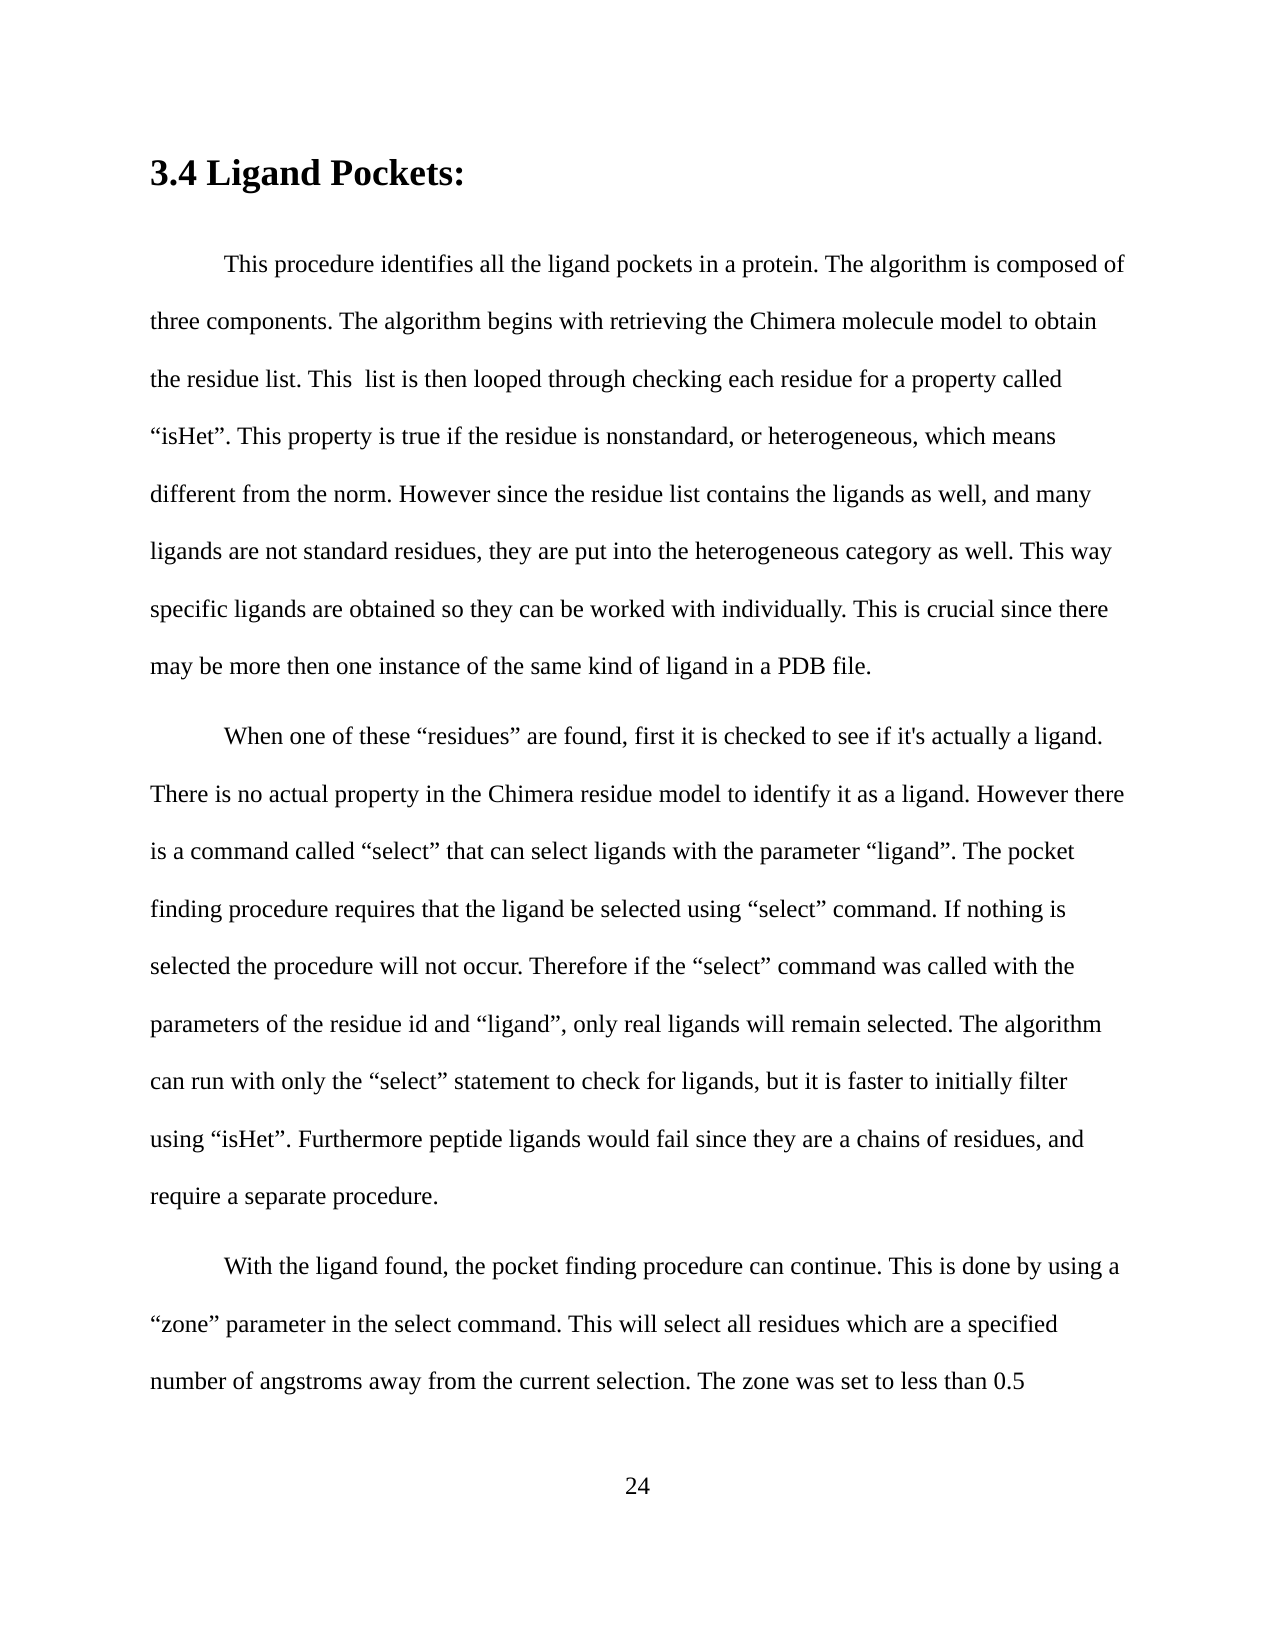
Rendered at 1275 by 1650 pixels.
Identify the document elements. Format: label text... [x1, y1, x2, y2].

text With the ligand found, the pocket finding procedure can continue. This is done by using a “zone” parameter in the select command. This will select all residues which are a specified number of angstroms away from the current selection. The zone was set to less than 0.5 [150, 1251, 1125, 1395]
text When one of these “residues” are found, first it is checked to see if it's actually a ligand. There is no actual property in the Chimera residue model to identify it as a ligand. However there is a command called “select” that can select ligands with the parameter “ligand”. The pocket finding procedure requires that the ligand be selected using “select” command. If nothing is selected the procedure will not occur. Therefore if the “select” command was called with the parameters of the residue id and “ligand”, only real ligands will remain selected. The algorithm can run with only the “select” statement to check for ligands, but it is faster to initially filter using “isHet”. Furthermore peptide ligands would fail since they are a chains of residues, and require a separate procedure. [150, 721, 1125, 1210]
subtitle 3.4 Ligand Pockets: [150, 150, 1125, 193]
text This procedure identifies all the ligand pockets in a protein. The algorithm is composed of three components. The algorithm begins with retrieving the Chimera molecule model to obtain the residue list. This list is then looped through checking each residue for a property called “isHet”. This property is true if the residue is nonstandard, or heterogeneous, which means different from the norm. However since the residue list contains the ligands as well, and many ligands are not standard residues, they are put into the heterogeneous category as well. This way specific ligands are obtained so they can be worked with individually. This is crucial since there may be more then one instance of the same kind of ligand in a PDB file. [150, 249, 1125, 680]
